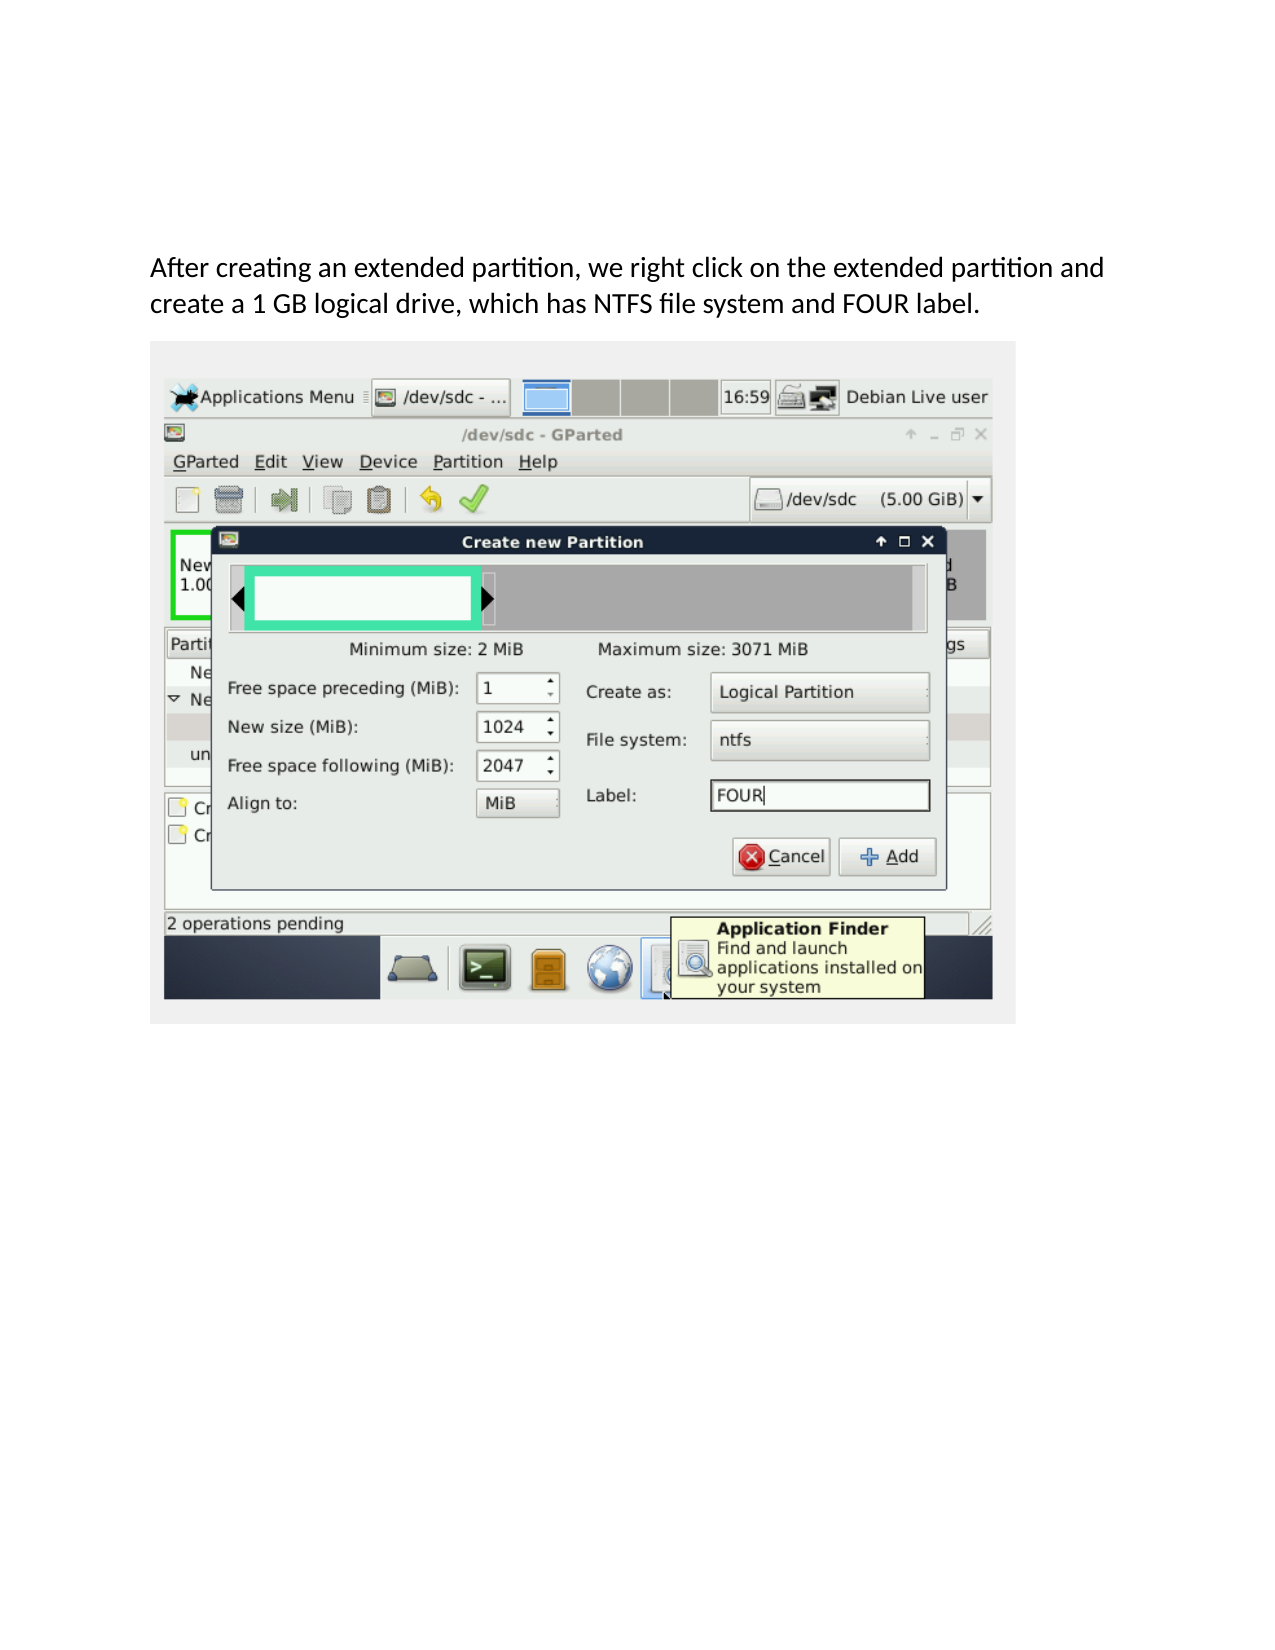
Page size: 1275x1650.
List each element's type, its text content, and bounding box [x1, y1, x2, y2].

text After creating an extended partition, we right click on the extended partition and create a 1 GB logical drive, which has NTFS file system and FOUR label. [150, 249, 1125, 320]
